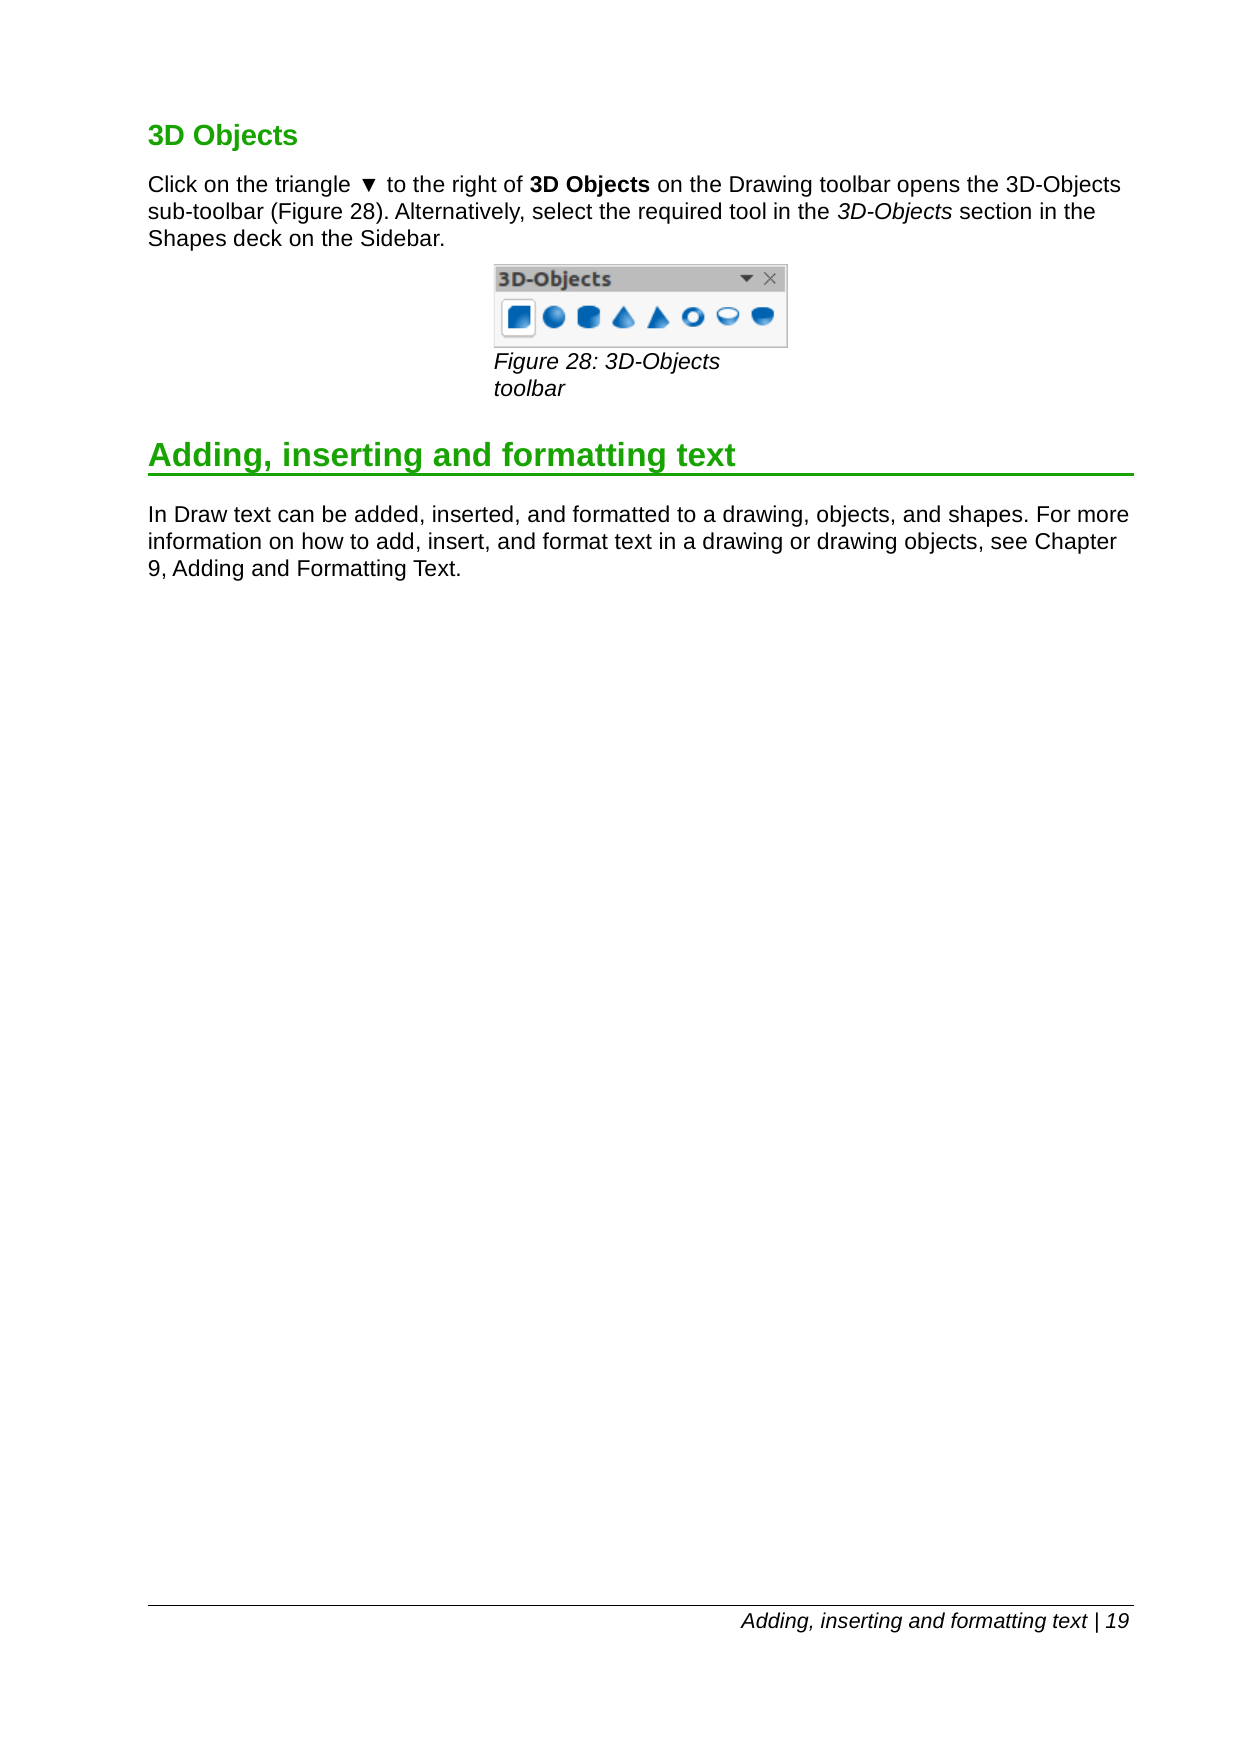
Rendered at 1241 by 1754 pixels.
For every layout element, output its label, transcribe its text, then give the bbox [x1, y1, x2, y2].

picture [493, 264, 788, 348]
subtitle Adding, inserting and formatting text [148, 435, 1134, 473]
text In Draw text can be added, inserted, and formatted to a drawing, objects, and shapes. For more information on how to add, insert, and format text in a drawing or drawing objects, see Chapter 9, Adding and Formatting Text. [148, 501, 1134, 582]
text Click on the triangle ▼ to the right of 3D Objects on the Drawing toolbar opens the 3D-Objects sub‑toolbar (Figure 28). Alternatively, select the required tool in the 3D-Objects section in the Shapes deck on the Sidebar. [148, 170, 1134, 252]
subtitle 3D Objects [148, 118, 1134, 152]
text Figure 28: 3D-Objects toolbar [494, 348, 788, 402]
